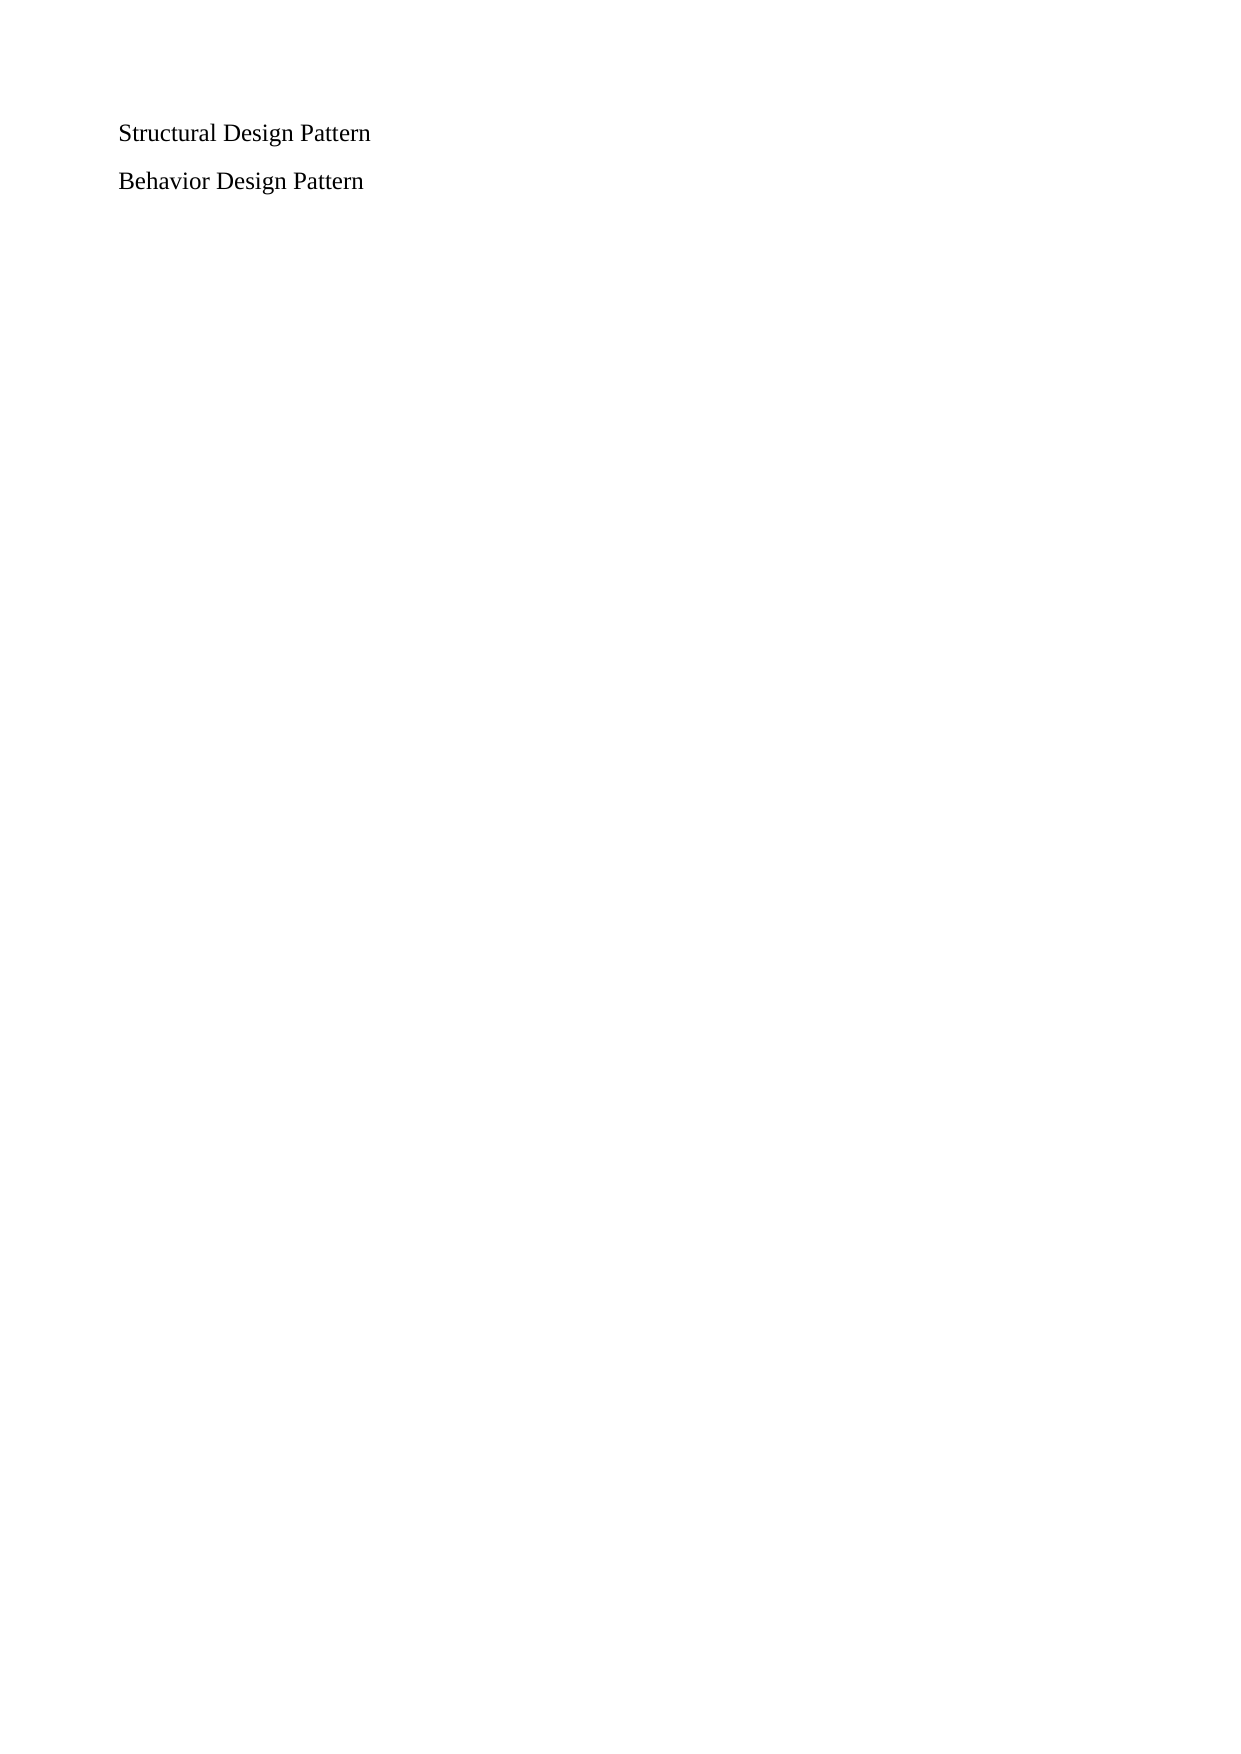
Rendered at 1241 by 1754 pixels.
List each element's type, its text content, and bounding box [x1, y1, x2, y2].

text Structural Design Pattern [118, 118, 1122, 147]
text Behavior Design Pattern [118, 166, 1122, 194]
